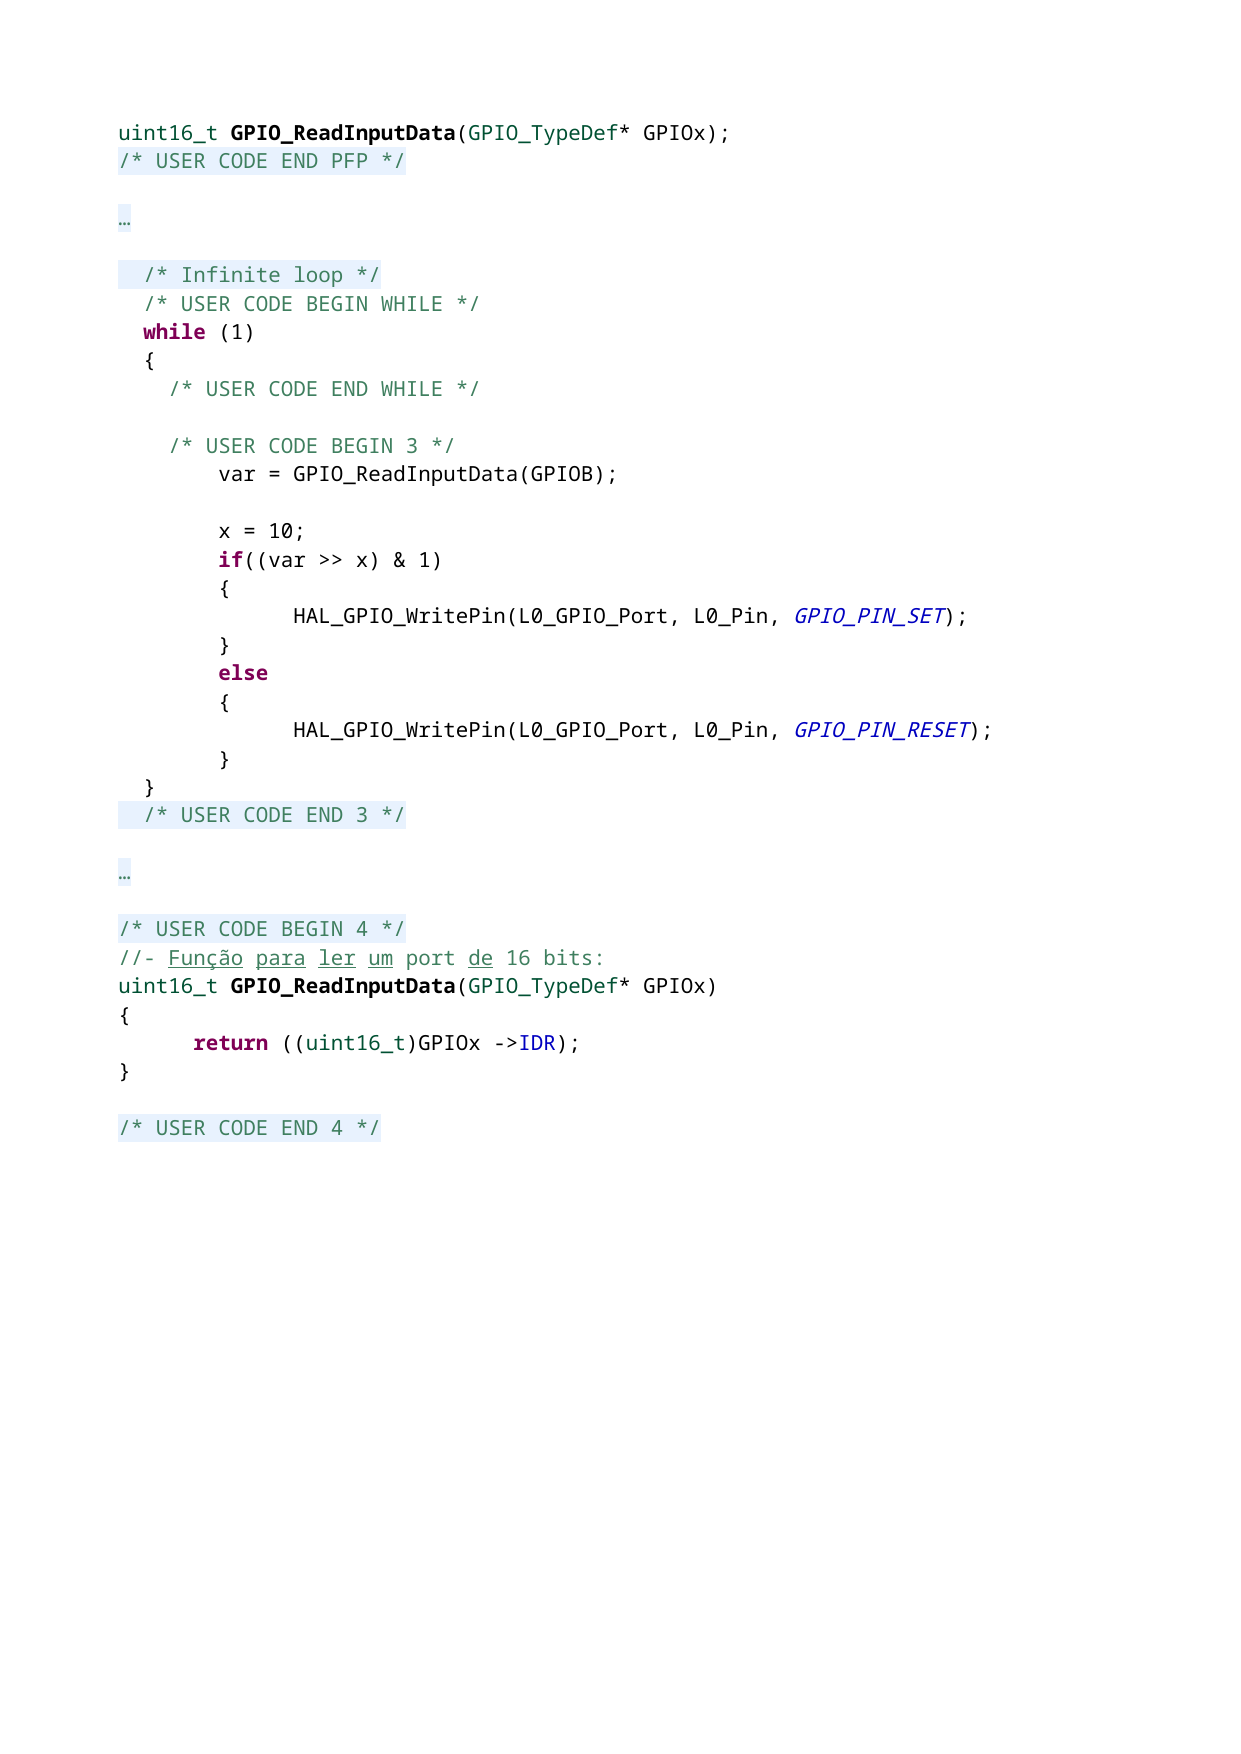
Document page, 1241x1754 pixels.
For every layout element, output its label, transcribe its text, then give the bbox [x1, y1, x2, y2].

text } [118, 772, 1122, 801]
text uint16_t GPIO_ReadInputData(GPIO_TypeDef* GPIOx); [118, 118, 1122, 147]
text while (1) [118, 317, 1122, 346]
text } [118, 630, 1122, 658]
text HAL_GPIO_WritePin(L0_GPIO_Port, L0_Pin, GPIO_PIN_RESET); [118, 715, 1122, 744]
text /* USER CODE END WHILE */ [118, 374, 1122, 402]
text { [118, 346, 1122, 374]
text //- Função para ler um port de 16 bits: [118, 943, 1122, 971]
text … [118, 857, 1122, 886]
text else [118, 658, 1122, 687]
text … [118, 203, 1122, 232]
text /* USER CODE BEGIN 4 */ [118, 914, 1122, 943]
text var = GPIO_ReadInputData(GPIOB); [118, 459, 1122, 488]
text { [118, 573, 1122, 602]
text /* USER CODE BEGIN 3 */ [118, 431, 1122, 459]
text /* USER CODE END 3 */ [118, 801, 1122, 829]
text { [118, 687, 1122, 715]
text HAL_GPIO_WritePin(L0_GPIO_Port, L0_Pin, GPIO_PIN_SET); [118, 602, 1122, 630]
text } [118, 1057, 1122, 1085]
text if((var >> x) & 1) [118, 545, 1122, 573]
text /* USER CODE END PFP */ [118, 147, 1122, 175]
text { [118, 1000, 1122, 1028]
text /* Infinite loop */ [118, 260, 1122, 289]
text } [118, 744, 1122, 772]
text /* USER CODE END 4 */ [118, 1113, 1122, 1142]
text return ((uint16_t)GPIOx ->IDR); [118, 1028, 1122, 1057]
text uint16_t GPIO_ReadInputData(GPIO_TypeDef* GPIOx) [118, 971, 1122, 1000]
text x = 10; [118, 516, 1122, 545]
text /* USER CODE BEGIN WHILE */ [118, 289, 1122, 317]
